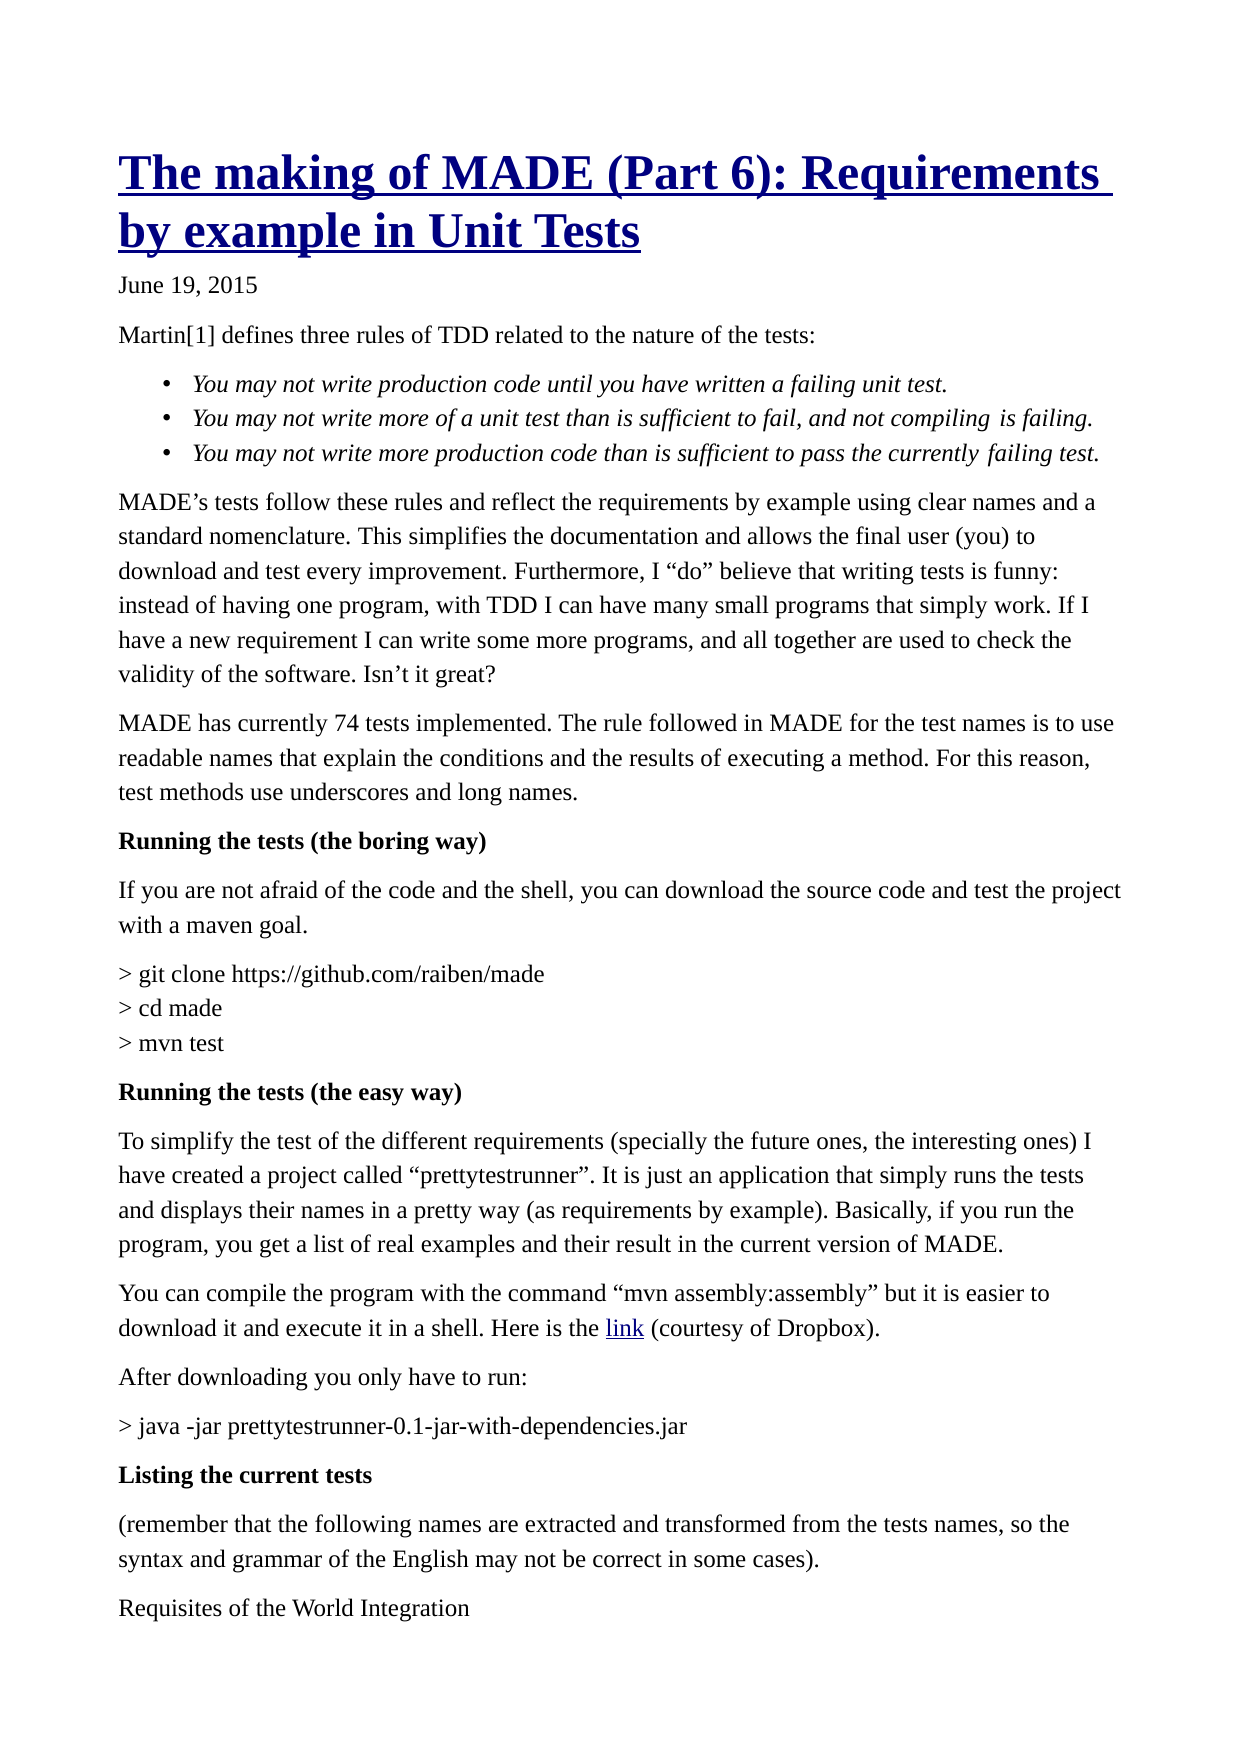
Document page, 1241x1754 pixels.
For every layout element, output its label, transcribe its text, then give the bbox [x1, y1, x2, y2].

text After downloading you only have to run: [118, 1362, 1122, 1391]
text Martin[1] defines three rules of TDD related to the nature of the tests: [118, 320, 1122, 348]
text MADE’s tests follow these rules and reflect the requirements by example using clear names and a standard nomenclature. This simplifies the documentation and allows the final user (you) to download and test every improvement. Furthermore, I “do” believe that writing tests is funny: instead of having one program, with TDD I can have many small programs that simply work. If I have a new requirement I can write some more programs, and all together are used to check the validity of the software. Isn’t it great? [118, 487, 1122, 688]
text MADE has currently 74 tests implemented. The rule followed in MADE for the test names is to use readable names that explain the conditions and the results of executing a method. For this reason, test methods use underscores and long names. [118, 708, 1122, 806]
list You may not write more production code than is sufficient to pass the currently failing test. [162, 438, 1122, 466]
text Requisites of the World Integration [118, 1593, 1122, 1621]
text Running the tests (the boring way) [118, 826, 1122, 855]
text > java -jar prettytestrunner-0.1-jar-with-dependencies.jar [118, 1411, 1122, 1440]
subtitle The making of MADE (Part 6): Requirements by example in Unit Tests [118, 143, 1122, 258]
text > git clone https://github.com/raiben/made > cd made > mvn test [118, 959, 1122, 1057]
text June 19, 2015 [118, 271, 1122, 299]
text (remember that the following names are extracted and transformed from the tests names, so the syntax and grammar of the English may not be correct in some cases). [118, 1509, 1122, 1572]
text You can compile the program with the command “mvn assembly:assembly” but it is easier to download it and execute it in a shell. Here is the link (courtesy of Dropbox). [118, 1278, 1122, 1342]
text To simplify the test of the different requirements (specially the future ones, the interesting ones) I have created a project called “prettytestrunner”. It is just an application that simply runs the tests and displays their names in a pretty way (as requirements by example). Basically, if you run the program, you get a list of real examples and their result in the current version of MADE. [118, 1126, 1122, 1258]
text Listing the current tests [118, 1460, 1122, 1489]
text If you are not afraid of the code and the shell, you can download the source code and test the project with a maven goal. [118, 875, 1122, 938]
text Running the tests (the easy way) [118, 1077, 1122, 1106]
list You may not write more of a unit test than is sufficient to fail, and not compiling is failing. [162, 403, 1122, 432]
list You may not write production code until you have written a failing unit test. [162, 369, 1122, 397]
